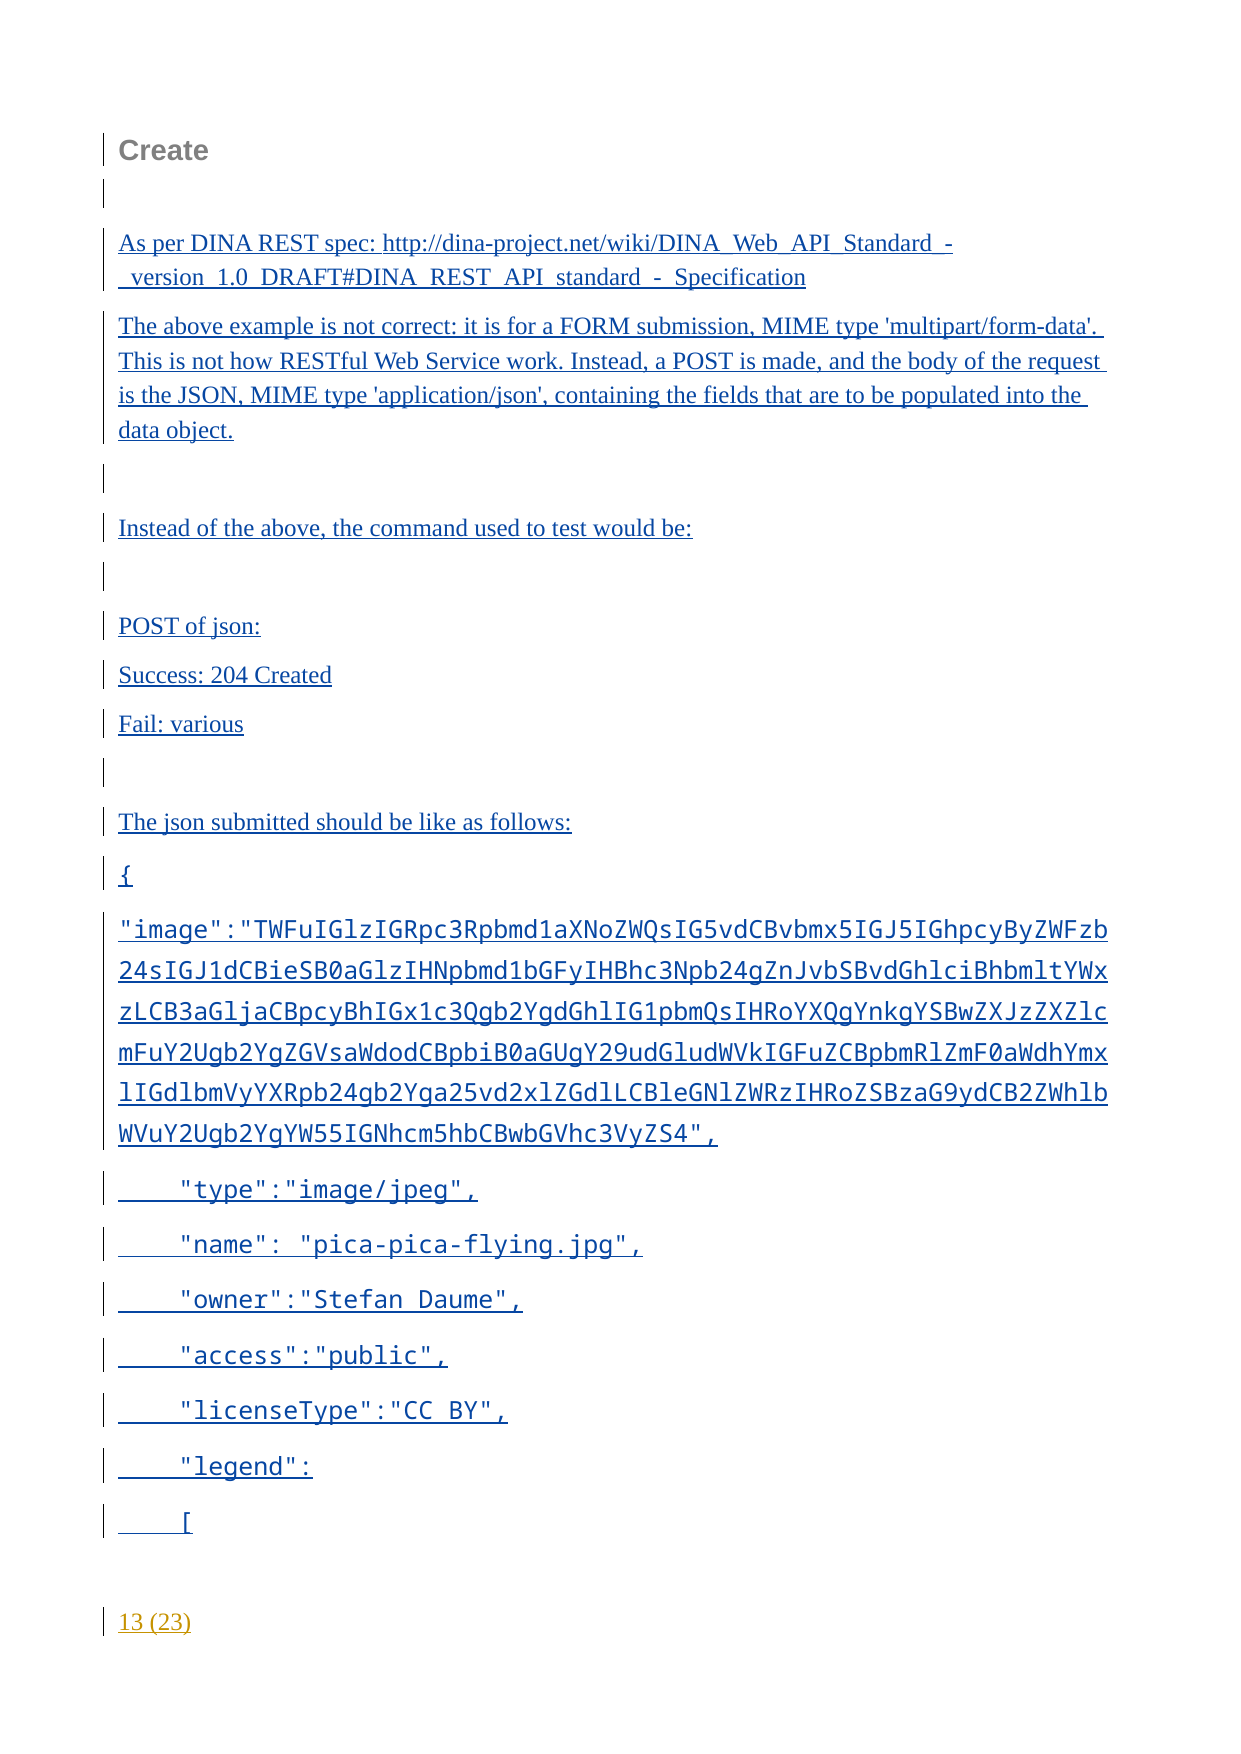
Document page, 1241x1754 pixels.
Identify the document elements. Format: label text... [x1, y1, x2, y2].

text "access":"public", [118, 1338, 1122, 1372]
text Success: 204 Created [118, 660, 1122, 689]
text [ [118, 1504, 1122, 1538]
text The above example is not correct: it is for a FORM submission, MIME type 'multipart/form-data'. This is not how RESTful Web Service work. Instead, a POST is made, and the body of the request is the JSON, MIME type 'application/json', containing the fields that are to be populated into the data object. [118, 311, 1122, 443]
text "name": "pica-pica-flying.jpg", [118, 1227, 1122, 1261]
text "licenseType":"CC BY", [118, 1393, 1122, 1427]
text { [118, 856, 1122, 890]
subtitle Create [118, 133, 1122, 166]
text "type":"image/jpeg", [118, 1171, 1122, 1205]
text Fail: various [118, 709, 1122, 738]
text "owner":"Stefan Daume", [118, 1282, 1122, 1316]
text "image":"TWFuIGlzIGRpc3Rpbmd1aXNoZWQsIG5vdCBvbmx5IGJ5IGhpcyByZWFzb24sIGJ1dCBieSB0aGlzIHNpbmd1bGFyIHBhc3Npb24gZnJvbSBvdGhlciBhbmltYWxzLCB3aGljaCBpcyBhIGx1c3Qgb2YgdGhlIG1pbmQsIHRoYXQgYnkgYSBwZXJzZXZlcmFuY2Ugb2YgZGVsaWdodCBpbiB0aGUgY29udGludWVkIGFuZCBpbmRlZmF0aWdhYmxlIGdlbmVyYXRpb24gb2Yga25vd2xlZGdlLCBleGNlZWRzIHRoZSBzaG9ydCB2ZWhlbWVuY2Ugb2YgYW55IGNhcm5hbCBwbGVhc3VyZS4", [118, 912, 1122, 1150]
text Instead of the above, the command used to test would be: [118, 513, 1122, 542]
text The json submitted should be like as follows: [118, 807, 1122, 836]
text POST of json: [118, 611, 1122, 640]
text As per DINA REST spec: http://dina-project.net/wiki/DINA_Web_API_Standard_-_version_1.0_DRAFT#DINA_REST_API_standard_-_Specification [118, 228, 1122, 291]
text "legend": [118, 1448, 1122, 1482]
